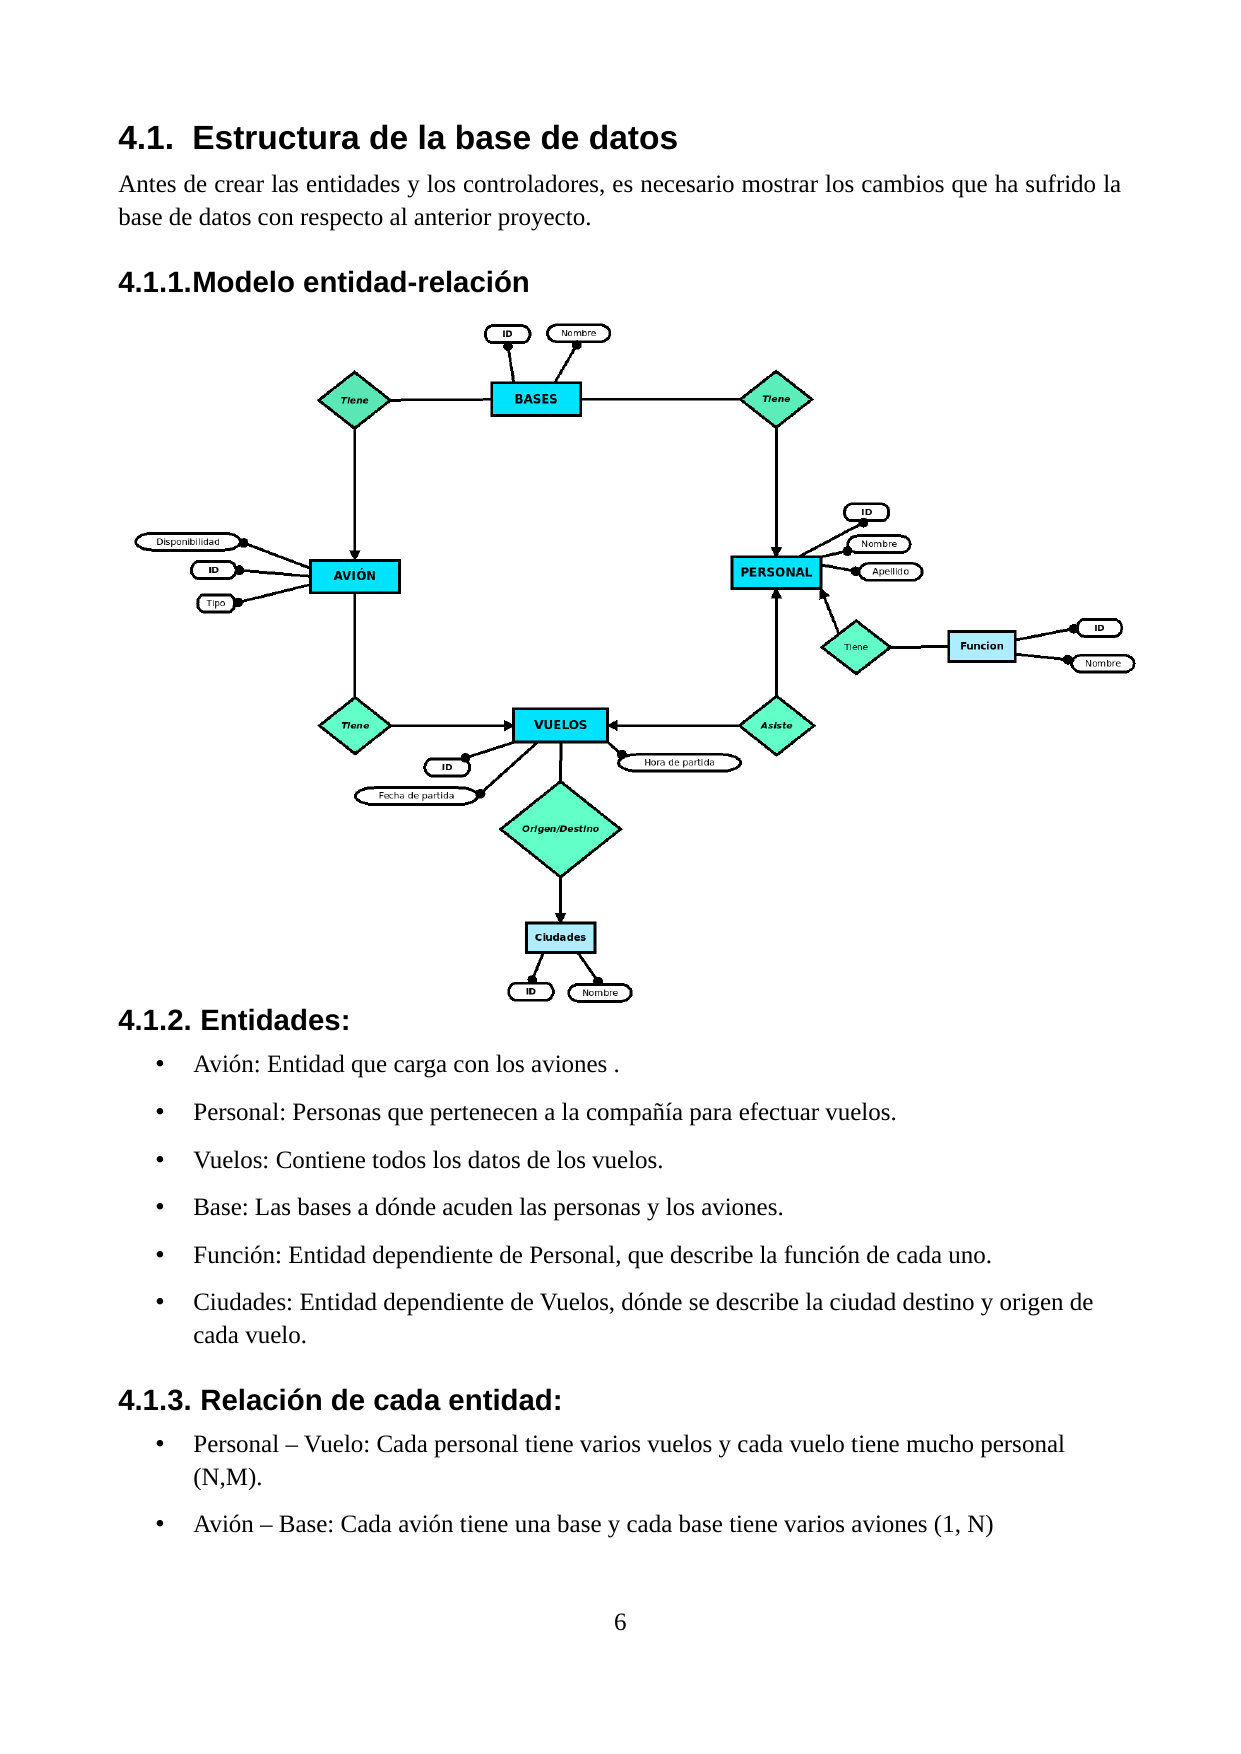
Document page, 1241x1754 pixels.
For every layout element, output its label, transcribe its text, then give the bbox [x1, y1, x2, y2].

list Personal: Personas que pertenecen a la compañía para efectuar vuelos. [156, 1097, 1122, 1126]
list Función: Entidad dependiente de Personal, que describe la función de cada uno. [156, 1240, 1122, 1269]
picture [132, 321, 1137, 1004]
subtitle Entidades: [118, 325, 1122, 1037]
list Vuelos: Contiene todos los datos de los vuelos. [156, 1145, 1122, 1173]
list Avión: Entidad que carga con los aviones . [156, 1049, 1122, 1078]
text Antes de crear las entidades y los controladores, es necesario mostrar los cambios que ha sufrido la base de datos con respecto al anterior proyecto. [118, 169, 1122, 231]
subtitle Estructura de la base de datos [118, 118, 1122, 157]
list Base: Las bases a dónde acuden las personas y los aviones. [156, 1192, 1122, 1221]
list Ciudades: Entidad dependiente de Vuelos, dónde se describe la ciudad destino y origen de cada vuelo. [156, 1287, 1122, 1349]
list Personal – Vuelo: Cada personal tiene varios vuelos y cada vuelo tiene mucho personal (N,M). [156, 1429, 1122, 1491]
subtitle Relación de cada entidad: [118, 1383, 1122, 1416]
subtitle Modelo entidad-relación [118, 264, 1122, 298]
list Avión – Base: Cada avión tiene una base y cada base tiene varios aviones (1, N) [156, 1509, 1122, 1538]
